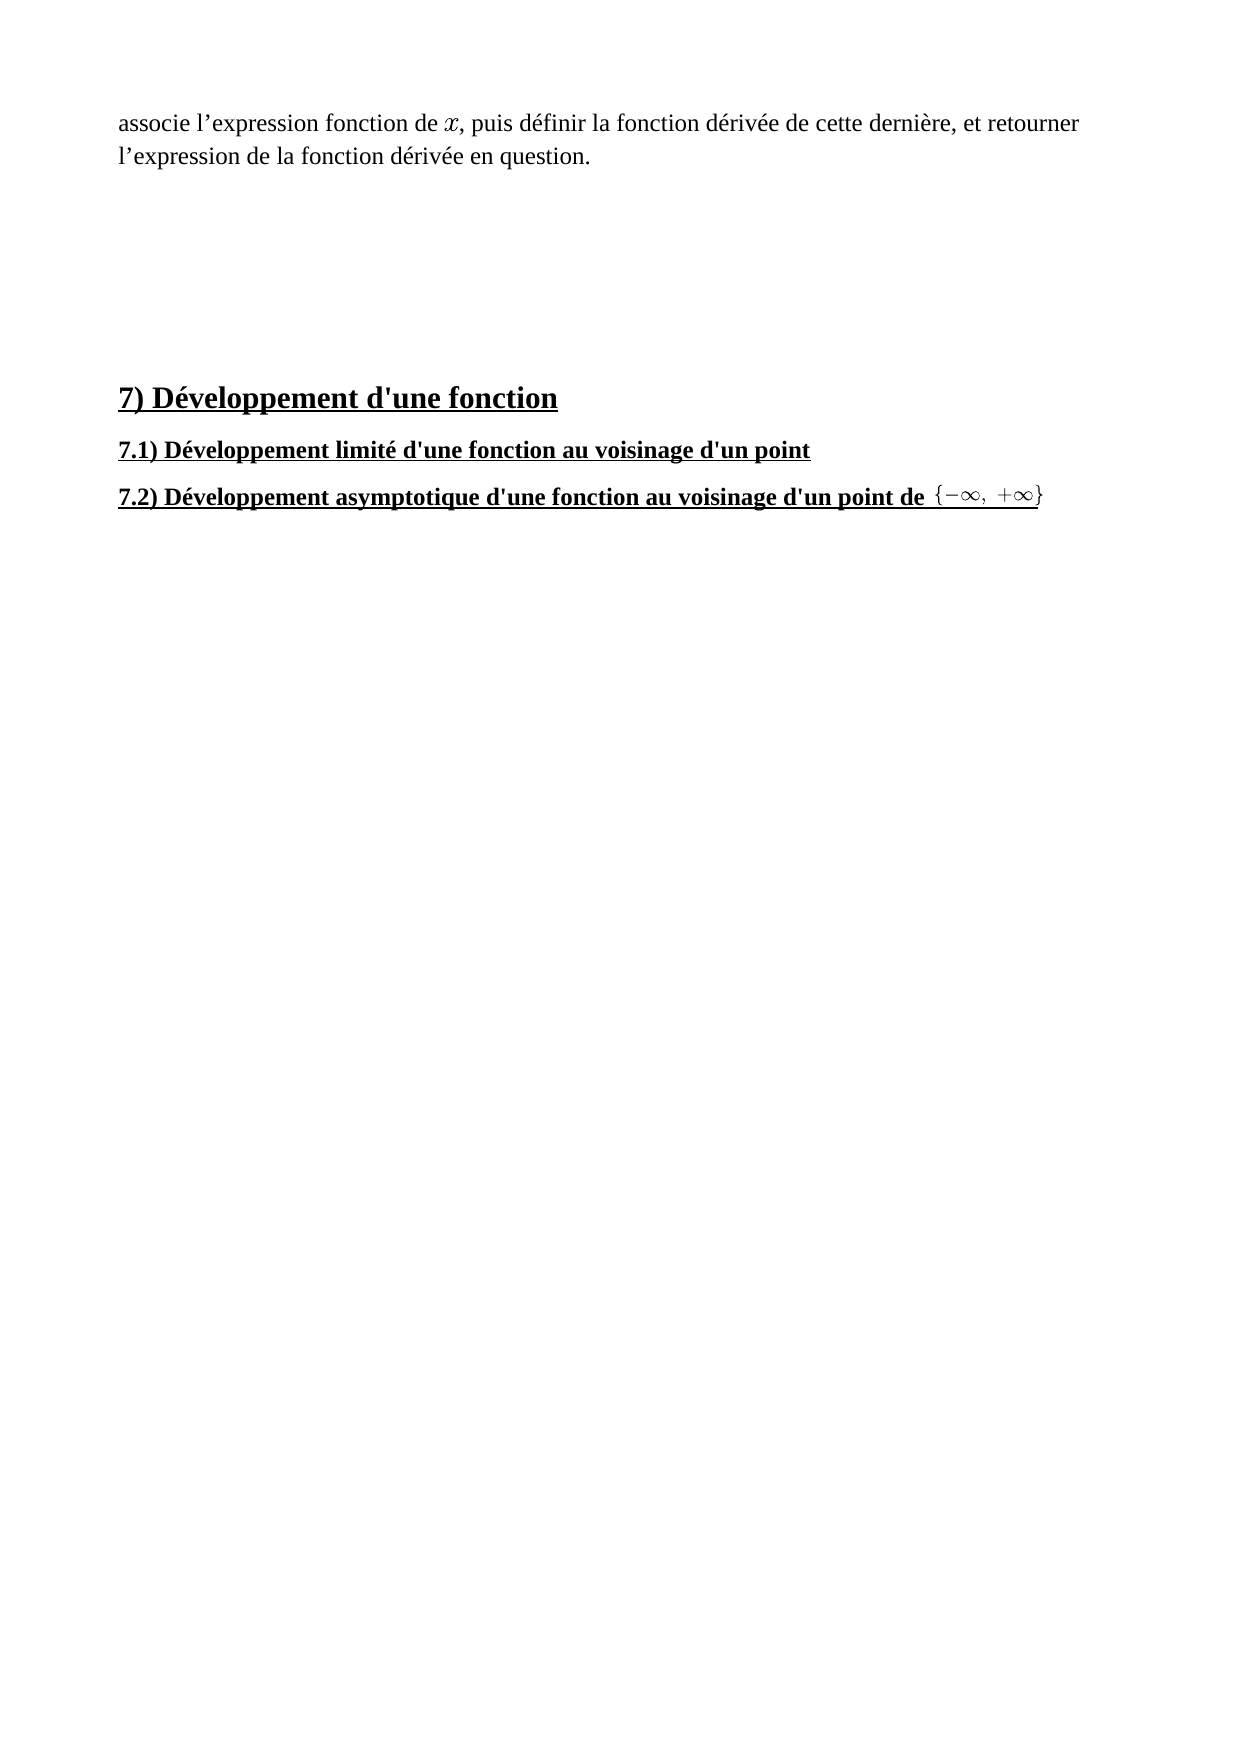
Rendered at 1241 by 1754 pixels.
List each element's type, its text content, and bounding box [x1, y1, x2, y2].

text associe l’expression fonction de , puis définir la fonction dérivée de cette dernière, et retourner l’expression de la fonction dérivée en question. [118, 108, 1122, 169]
text 7) Développement d'une fonction [118, 379, 1122, 415]
text 7.1) Développement limité d'une fonction au voisinage d'un point [118, 435, 1122, 463]
text 7.2) Développement asymptotique d'une fonction au voisinage d'un point de [118, 482, 1122, 511]
